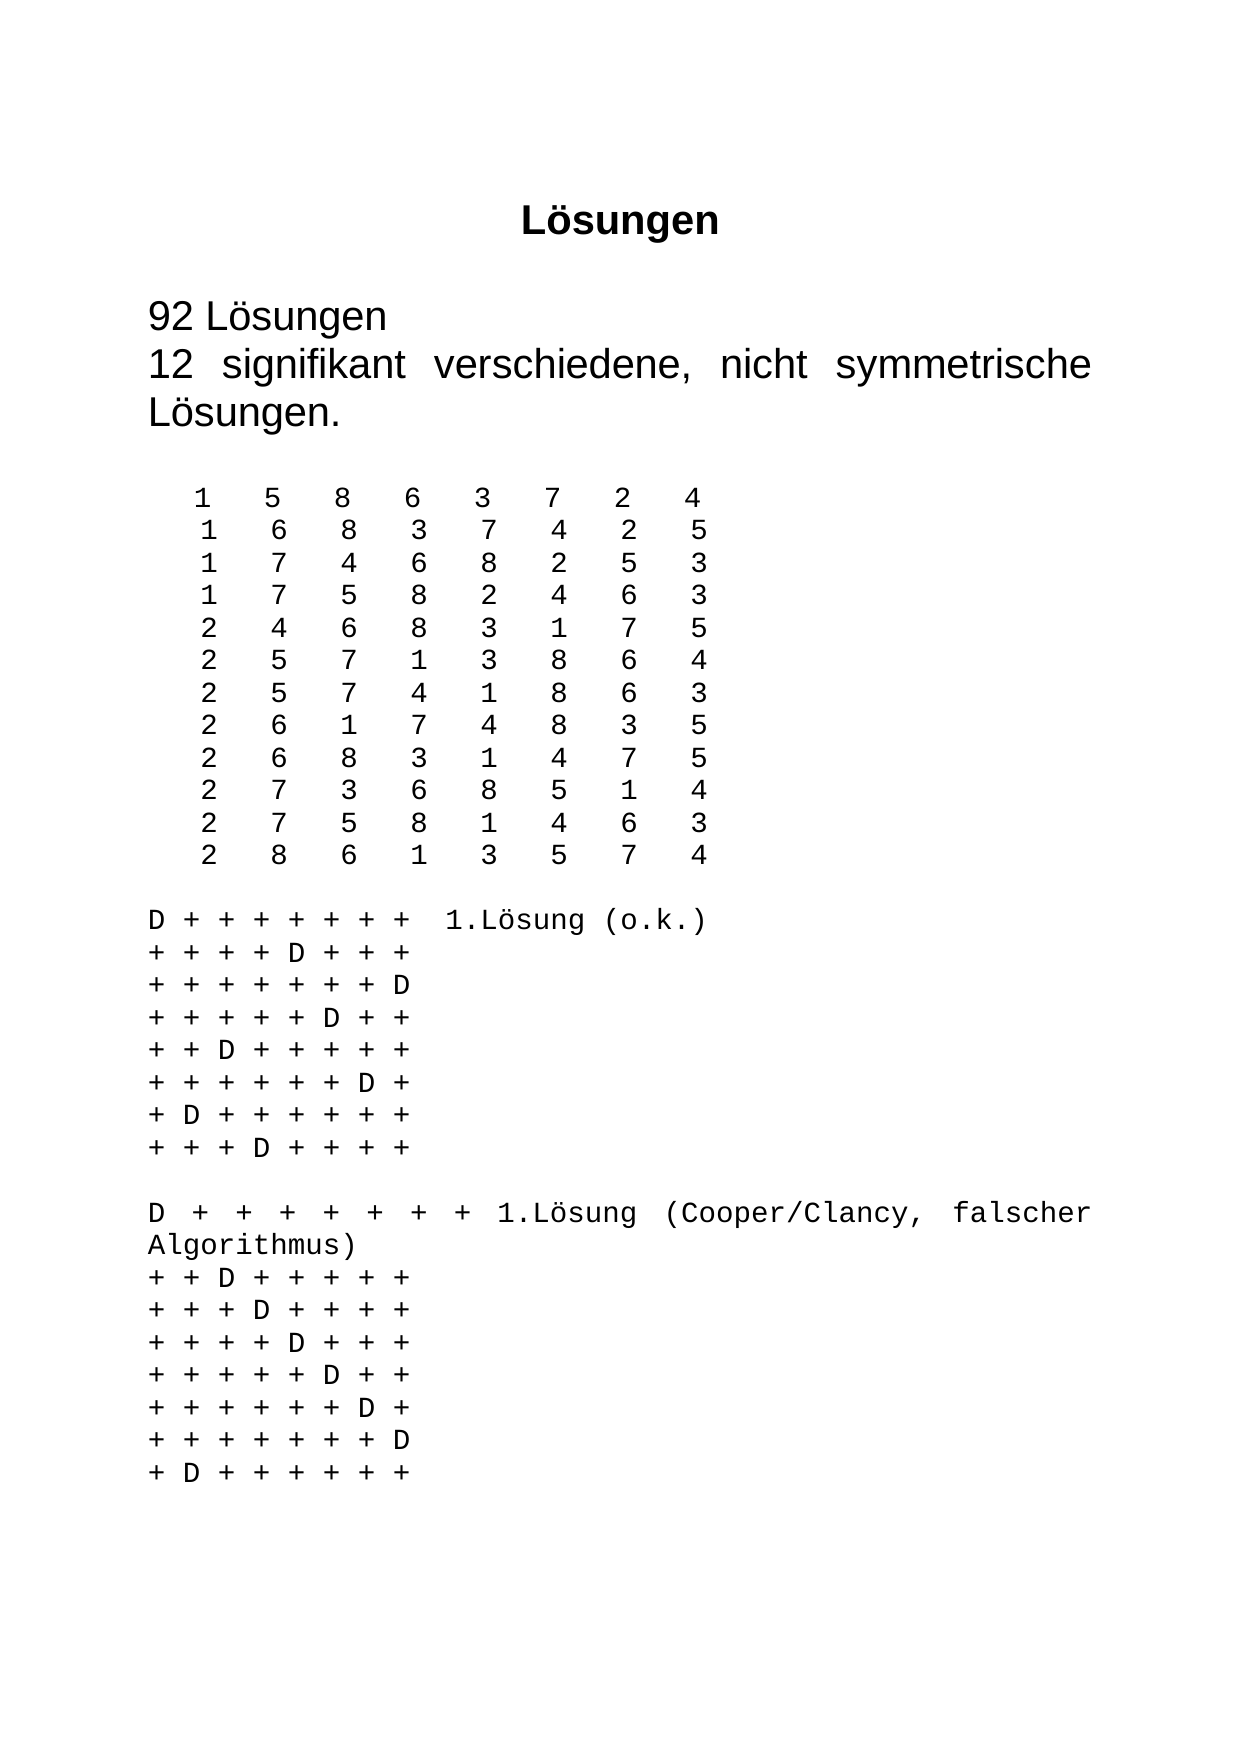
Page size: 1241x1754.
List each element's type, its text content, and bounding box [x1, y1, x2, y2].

text + + + D + + + + [148, 1133, 1093, 1166]
text + + + + D + + + [148, 1328, 1093, 1361]
text + + + + + + D + [148, 1068, 1093, 1101]
text + + + + + D + + [148, 1361, 1093, 1393]
text + + + + D + + + [148, 938, 1093, 971]
text D + + + + + + + 1.Lösung (o.k.) [148, 906, 1093, 938]
text 12 signifikant verschiedene, nicht symmetrische Lösungen. [148, 339, 1093, 435]
text 2 6 1 7 4 8 3 5 [148, 711, 1093, 743]
text 2 8 6 1 3 5 7 4 [148, 841, 1093, 873]
text 92 Lösungen [148, 291, 1093, 339]
text + + D + + + + + [148, 1036, 1093, 1068]
text + + + D + + + + [148, 1296, 1093, 1328]
text + D + + + + + + [148, 1458, 1093, 1491]
text + + + + + + D + [148, 1393, 1093, 1426]
text D + + + + + + + 1.Lösung (Cooper/Clancy, falscher Algorithmus) [148, 1198, 1093, 1263]
text + D + + + + + + [148, 1101, 1093, 1133]
text 2 7 3 6 8 5 1 4 [148, 776, 1093, 808]
text 1 5 8 6 3 7 2 4 [148, 483, 1093, 516]
text 2 4 6 8 3 1 7 5 [148, 613, 1093, 646]
text 2 7 5 8 1 4 6 3 [148, 808, 1093, 841]
text + + + + + D + + [148, 1003, 1093, 1036]
text 1 7 4 6 8 2 5 3 [148, 548, 1093, 581]
text + + + + + + + D [148, 1426, 1093, 1458]
text + + D + + + + + [148, 1263, 1093, 1296]
text Lösungen [148, 196, 1093, 243]
text 1 6 8 3 7 4 2 5 [148, 516, 1093, 548]
text 2 6 8 3 1 4 7 5 [148, 743, 1093, 776]
text 1 7 5 8 2 4 6 3 [148, 581, 1093, 613]
text + + + + + + + D [148, 971, 1093, 1003]
text 2 5 7 1 3 8 6 4 [148, 646, 1093, 678]
text 2 5 7 4 1 8 6 3 [148, 678, 1093, 711]
